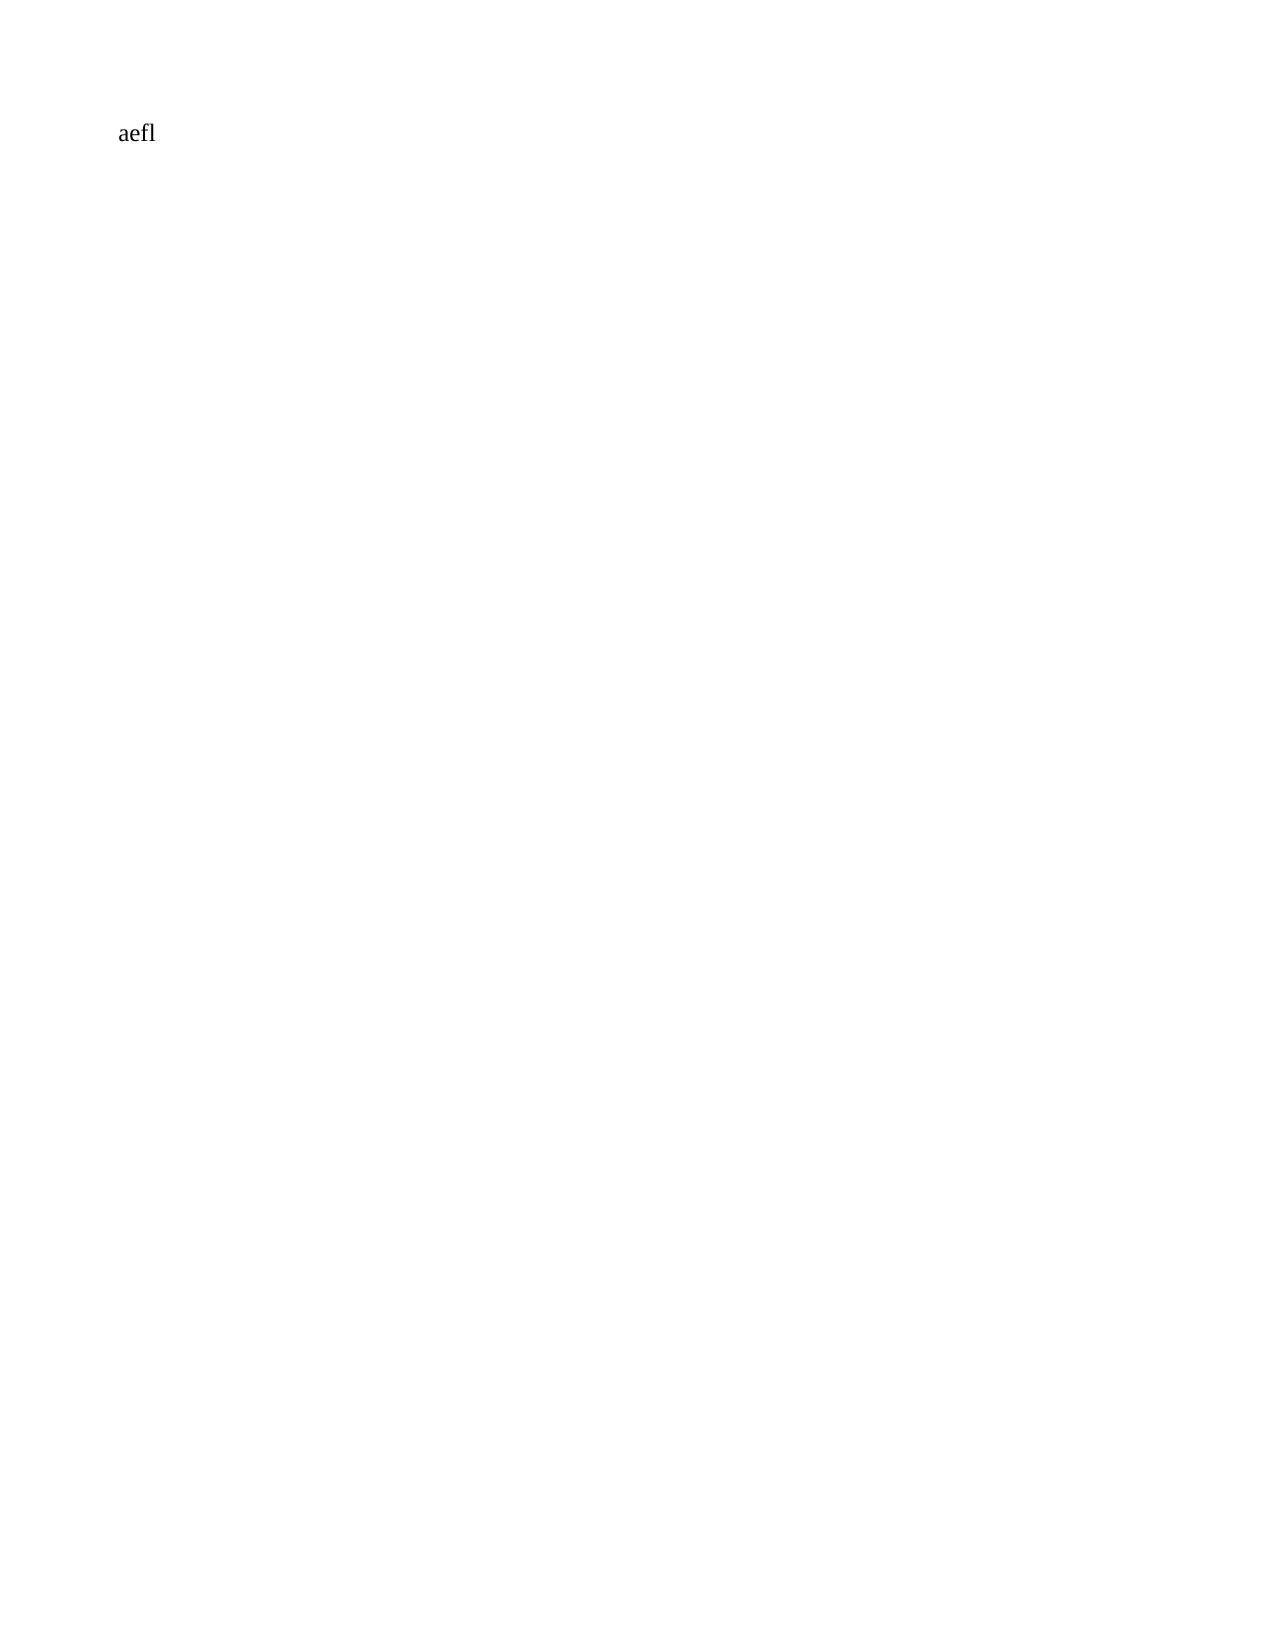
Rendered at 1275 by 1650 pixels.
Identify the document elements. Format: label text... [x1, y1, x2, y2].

text aefl [118, 118, 1157, 147]
